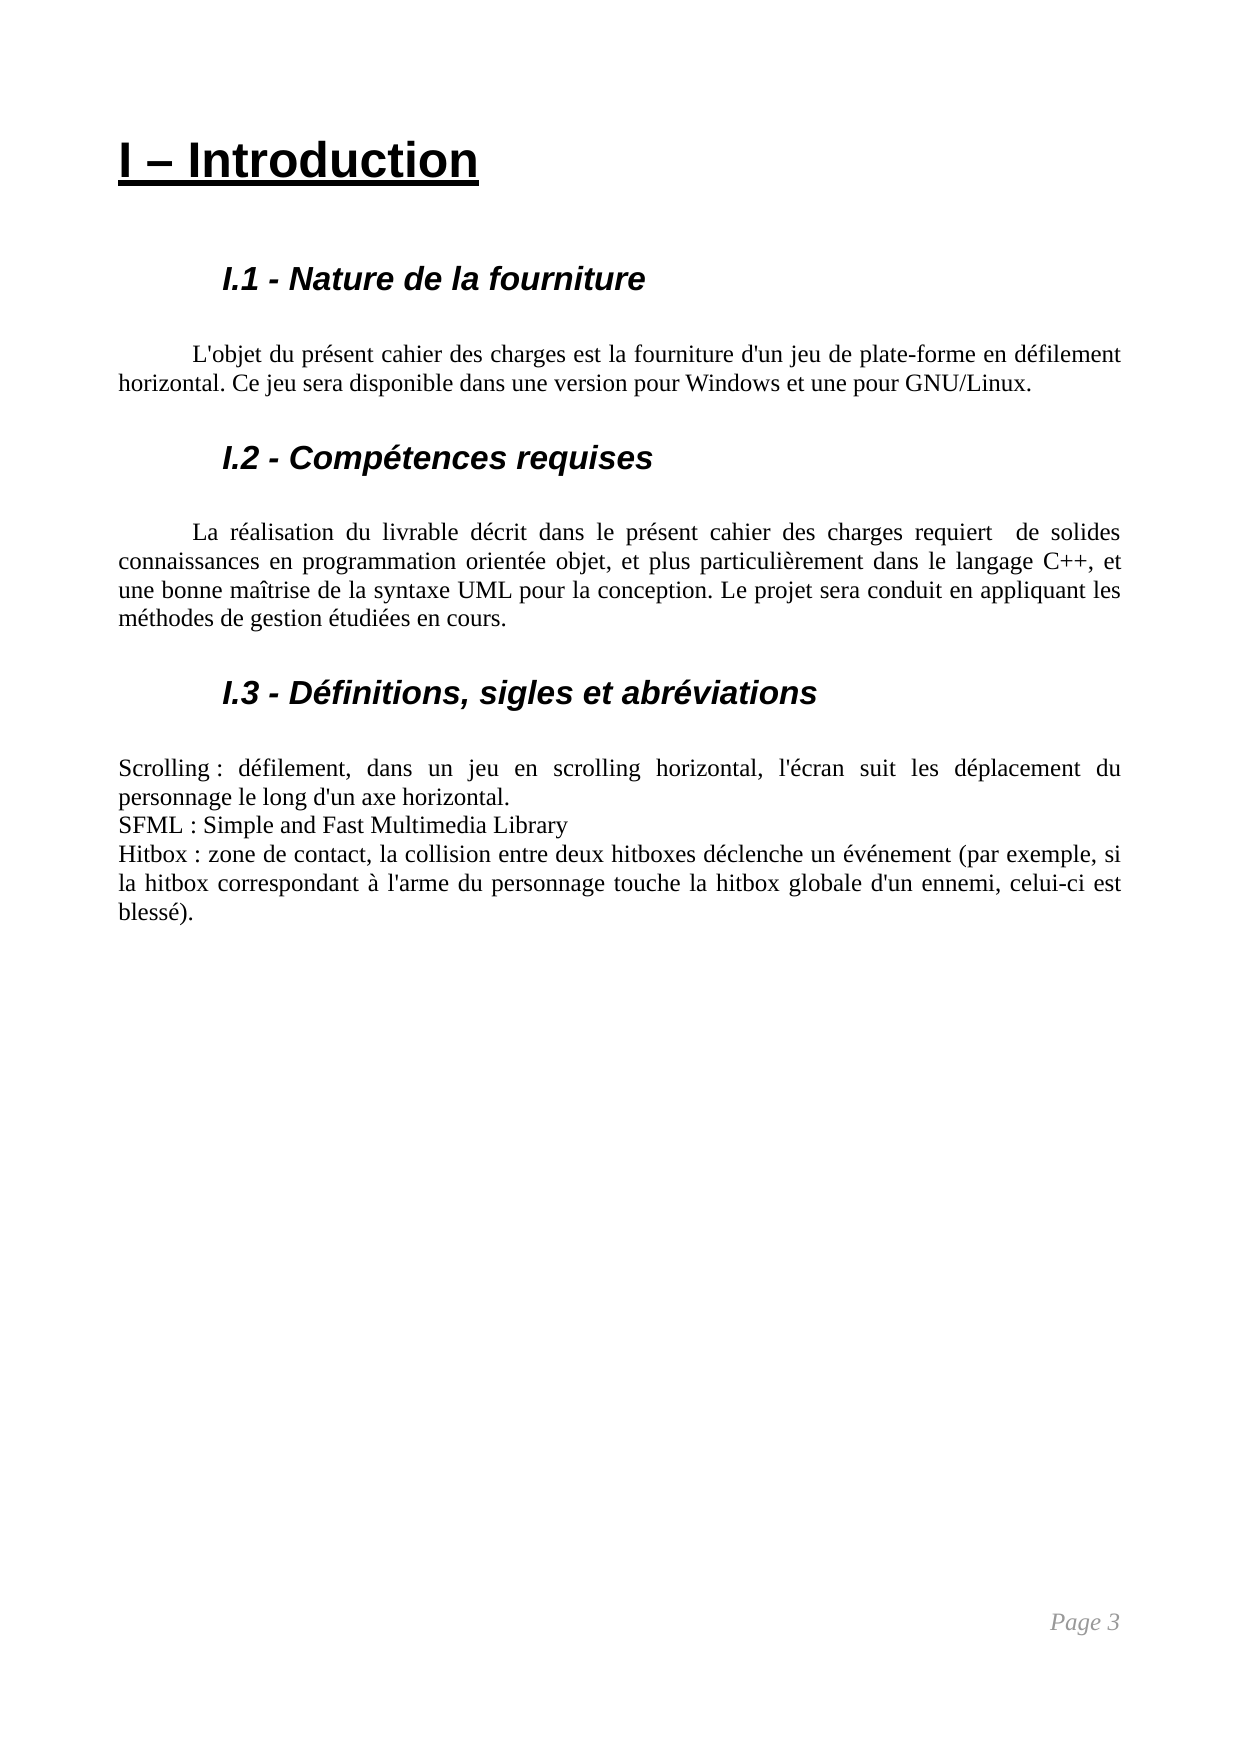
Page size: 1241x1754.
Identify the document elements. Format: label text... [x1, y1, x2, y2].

subtitle I.3 - Définitions, sigles et abréviations [163, 673, 1122, 712]
text La réalisation du livrable décrit dans le présent cahier des charges requiert de solides connaissances en programmation orientée objet, et plus particulièrement dans le langage C++, et une bonne maîtrise de la syntaxe UML pour la conception. Le projet sera conduit en appliquant les méthodes de gestion étudiées en cours. [118, 517, 1122, 632]
text SFML : Simple and Fast Multimedia Library [118, 811, 1122, 839]
text Hitbox : zone de contact, la collision entre deux hitboxes déclenche un événement (par exemple, si la hitbox correspondant à l'arme du personnage touche la hitbox globale d'un ennemi, celui-ci est blessé). [118, 839, 1122, 926]
text Scrolling : défilement, dans un jeu en scrolling horizontal, l'écran suit les déplacement du personnage le long d'un axe horizontal. [118, 753, 1122, 811]
subtitle I – Introduction [118, 131, 1122, 188]
text L'objet du présent cahier des charges est la fourniture d'un jeu de plate-forme en défilement horizontal. Ce jeu sera disponible dans une version pour Windows et une pour GNU/Linux. [118, 339, 1122, 397]
subtitle I.1 - Nature de la fourniture [163, 259, 1122, 298]
subtitle I.2 - Compétences requises [163, 438, 1122, 476]
